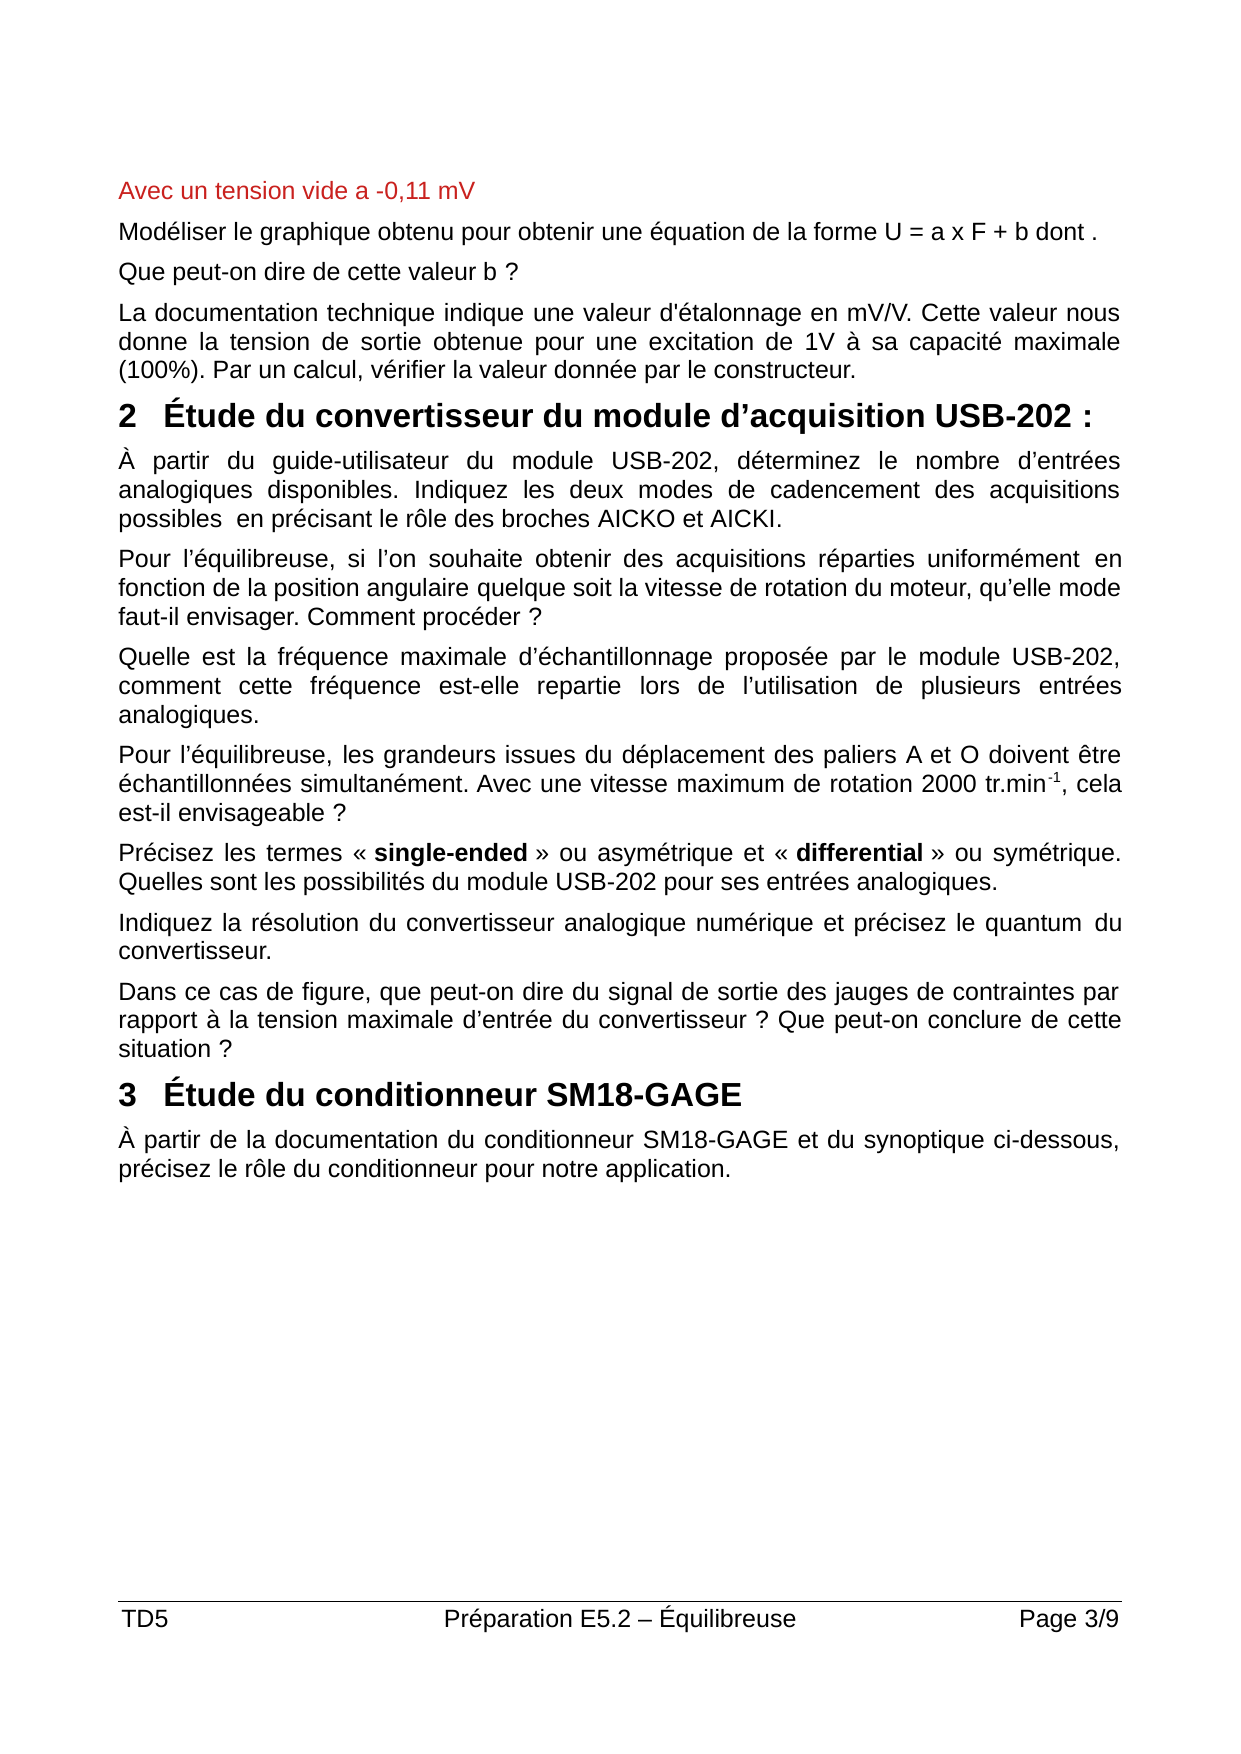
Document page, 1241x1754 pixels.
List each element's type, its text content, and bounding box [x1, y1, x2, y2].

subtitle Étude du conditionneur SM18-GAGE [118, 1075, 1122, 1113]
text Quelle est la fréquence maximale d’échantillonnage proposée par le module USB-202, comment cette fréquence est-elle repartie lors de l’utilisation de plusieurs entrées analogiques. [118, 642, 1122, 728]
text Modéliser le graphique obtenu pour obtenir une équation de la forme U = a x F + b dont . [118, 217, 1122, 246]
subtitle Étude du convertisseur du module d’acquisition USB-202 : [118, 396, 1122, 434]
text La documentation technique indique une valeur d'étalonnage en mV/V. Cette valeur nous donne la tension de sortie obtenue pour une excitation de 1V à sa capacité maximale (100%). Par un calcul, vérifier la valeur donnée par le constructeur. [118, 298, 1122, 384]
text Que peut-on dire de cette valeur b ? [118, 257, 1122, 286]
text Précisez les termes « single-ended » ou asymétrique et « differential » ou symétrique. Quelles sont les possibilités du module USB-202 pour ses entrées analogiques. [118, 838, 1122, 896]
text Pour l’équilibreuse, si l’on souhaite obtenir des acquisitions réparties uniformément en fonction de la position angulaire quelque soit la vitesse de rotation du moteur, qu’elle mode faut-il envisager. Comment procéder ? [118, 544, 1122, 630]
text À partir de la documentation du conditionneur SM18-GAGE et du synoptique ci-dessous, précisez le rôle du conditionneur pour notre application. [118, 1125, 1122, 1182]
text Dans ce cas de figure, que peut-on dire du signal de sortie des jauges de contraintes par rapport à la tension maximale d’entrée du convertisseur ? Que peut-on conclure de cette situation ? [118, 977, 1122, 1063]
text À partir du guide-utilisateur du module USB-202, déterminez le nombre d’entrées analogiques disponibles. Indiquez les deux modes de cadencement des acquisitions possibles en précisant le rôle des broches AICKO et AICKI. [118, 446, 1122, 532]
text Indiquez la résolution du convertisseur analogique numérique et précisez le quantum du convertisseur. [118, 907, 1122, 965]
text Pour l’équilibreuse, les grandeurs issues du déplacement des paliers A et O doivent être échantillonnées simultanément. Avec une vitesse maximum de rotation 2000 tr.min-1, cela est-il envisageable ? [118, 740, 1122, 826]
text Avec un tension vide a -0,11 mV [118, 176, 1122, 205]
